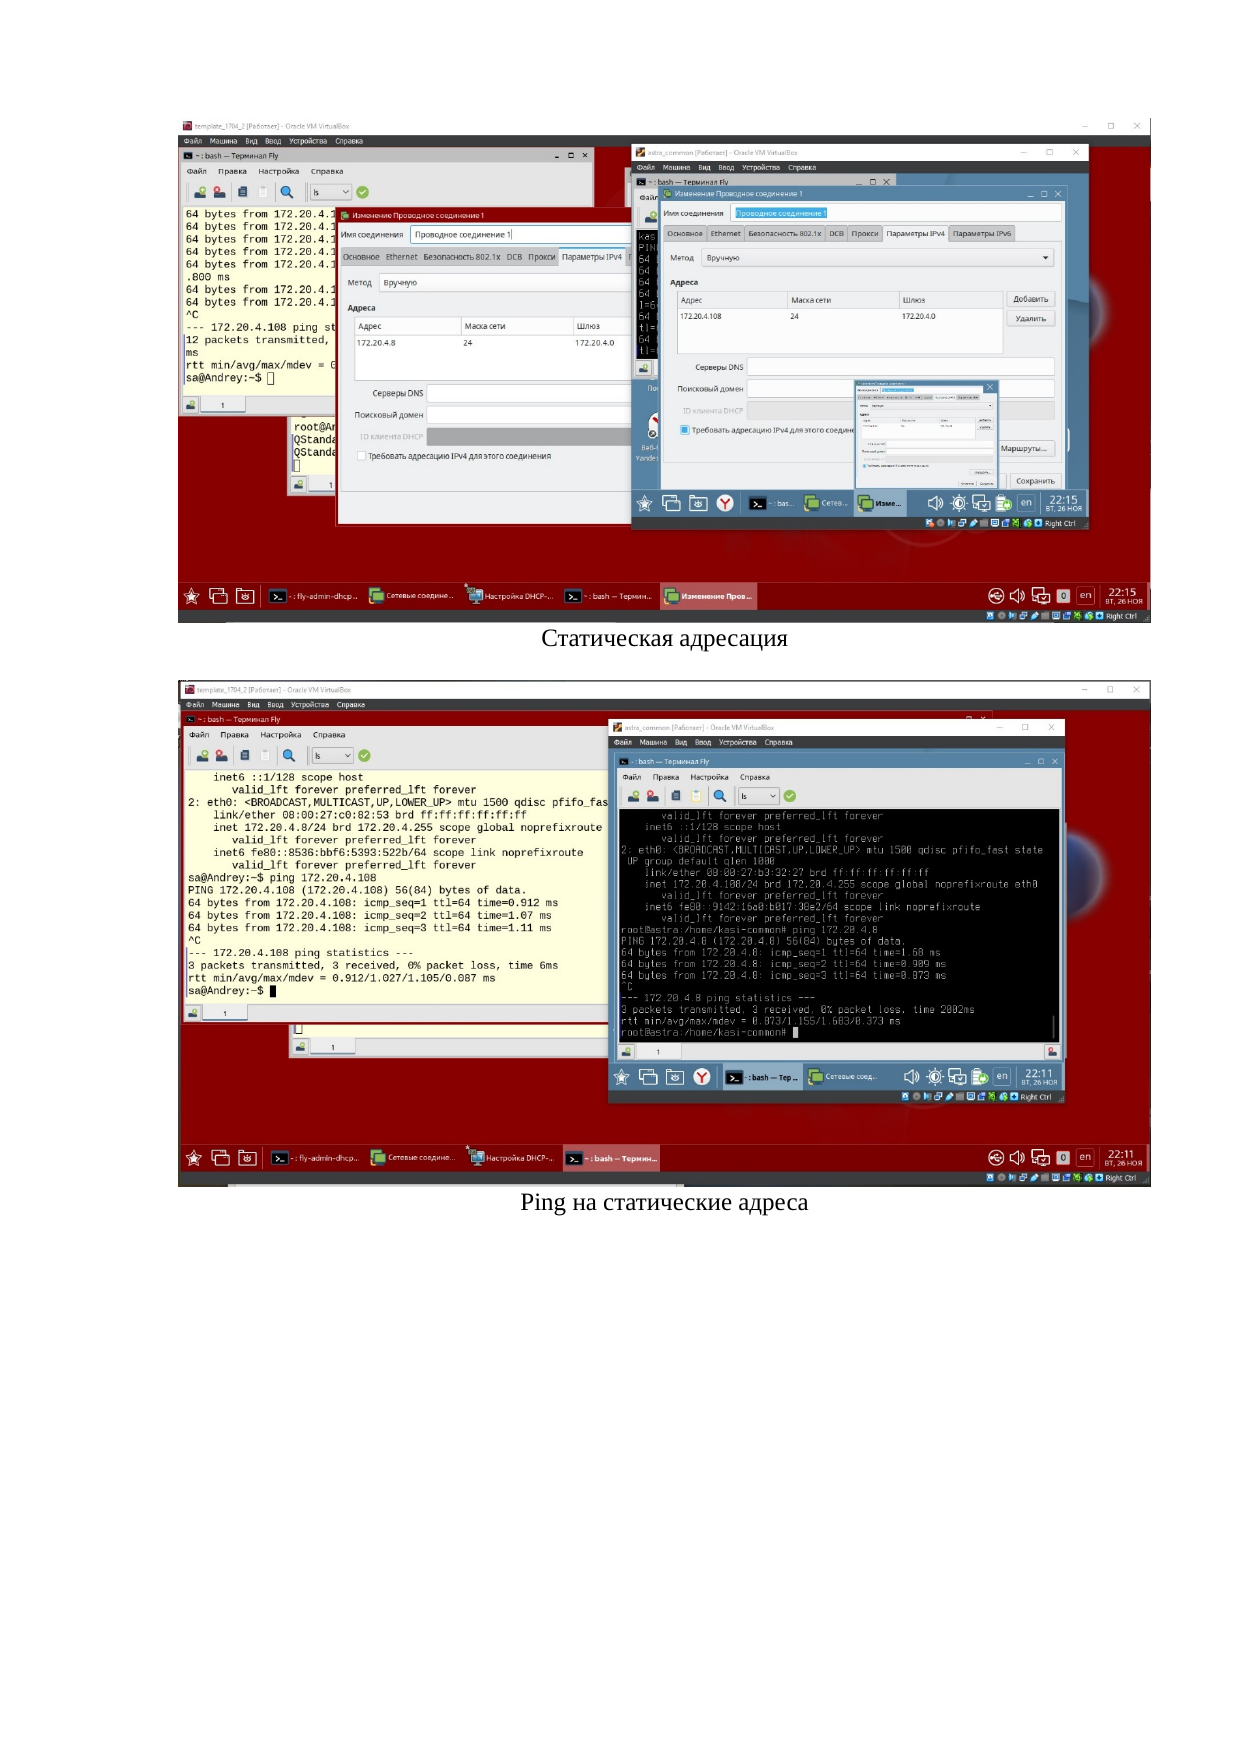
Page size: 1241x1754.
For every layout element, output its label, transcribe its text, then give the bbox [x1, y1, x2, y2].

text Статическая адресация [177, 623, 1152, 651]
picture [178, 118, 1151, 623]
text Ping на статические адреса [177, 1187, 1152, 1216]
picture [178, 680, 1151, 1187]
